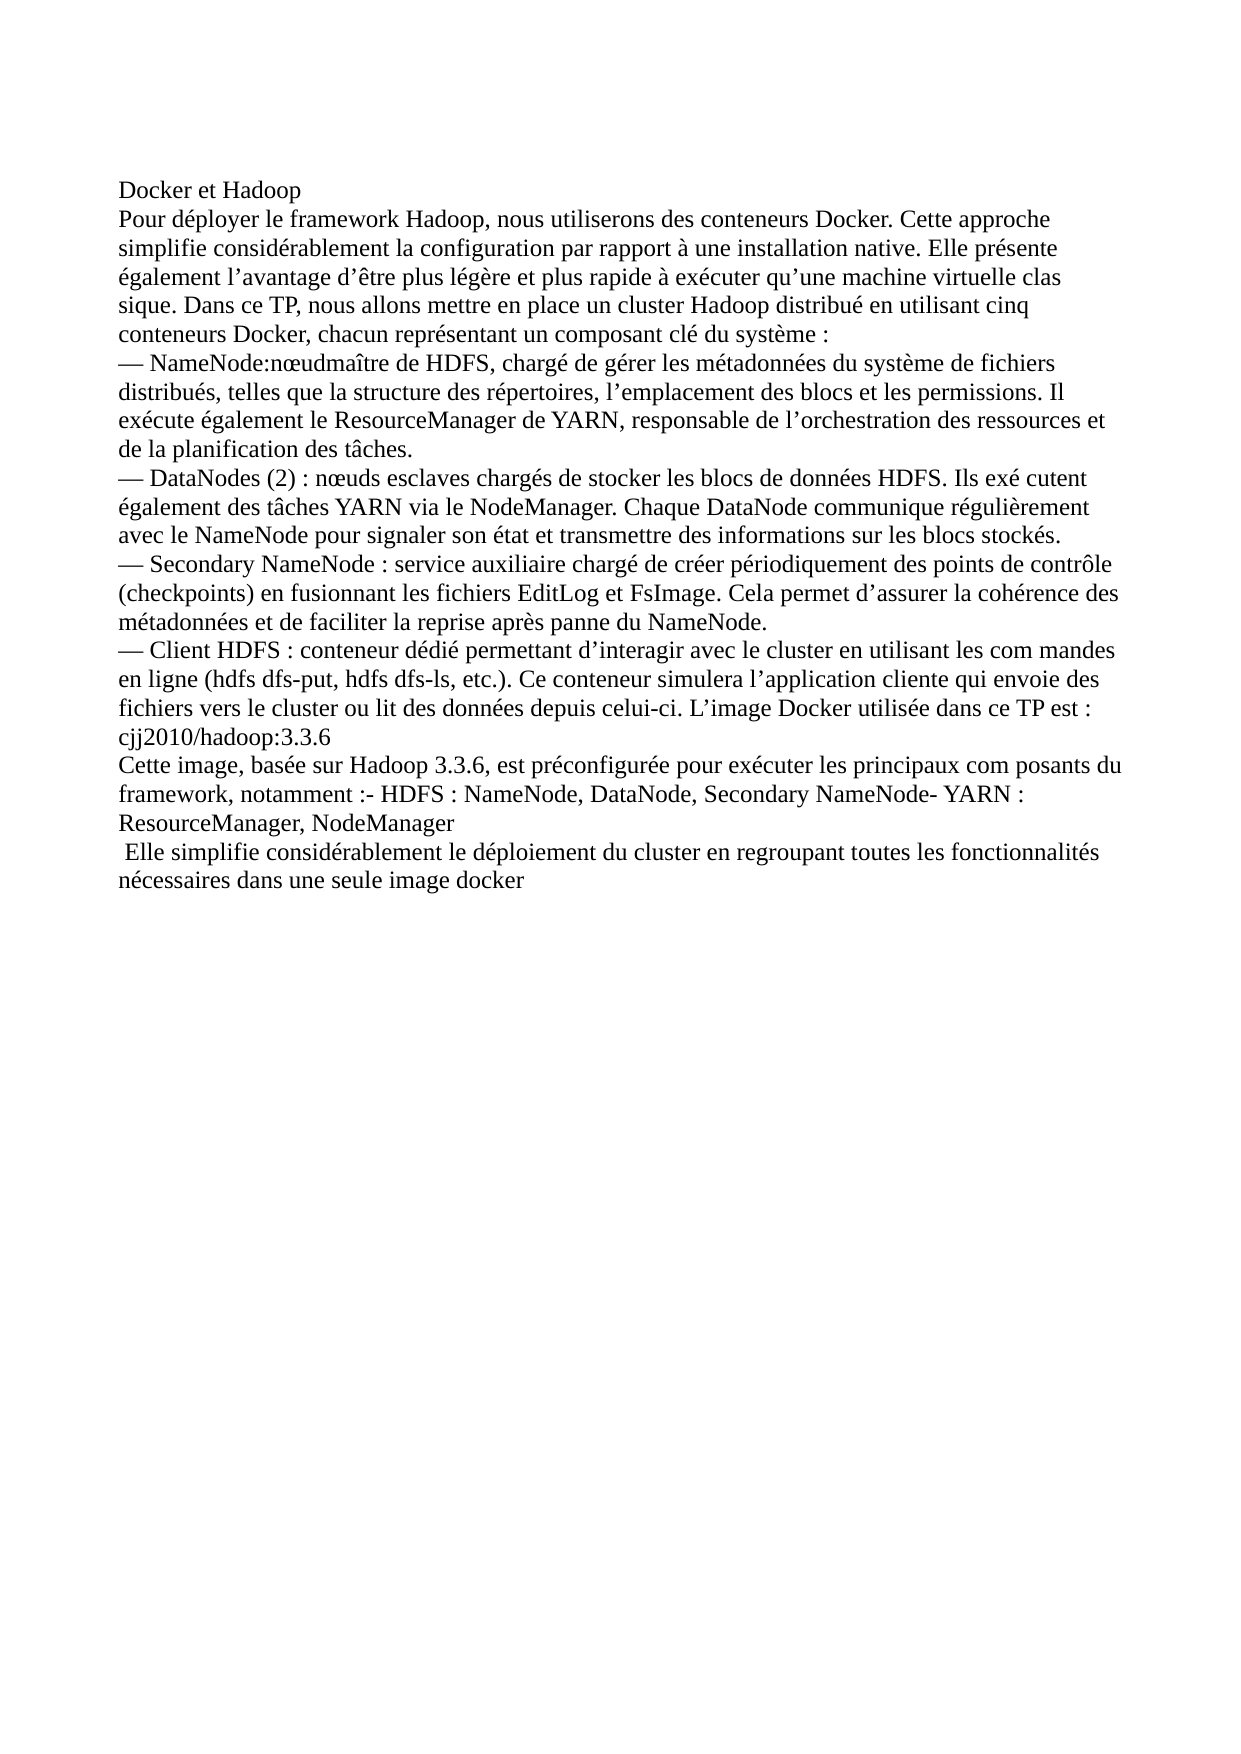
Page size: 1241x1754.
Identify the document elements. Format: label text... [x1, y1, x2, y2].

text Cette image, basée sur Hadoop 3.3.6, est préconfigurée pour exécuter les principaux com posants du framework, notamment :- HDFS : NameNode, DataNode, Secondary NameNode- YARN : ResourceManager, NodeManager [118, 751, 1122, 837]
text — DataNodes (2) : nœuds esclaves chargés de stocker les blocs de données HDFS. Ils exé cutent également des tâches YARN via le NodeManager. Chaque DataNode communique régulièrement avec le NameNode pour signaler son état et transmettre des informations sur les blocs stockés. [118, 463, 1122, 549]
text — Secondary NameNode : service auxiliaire chargé de créer périodiquement des points de contrôle (checkpoints) en fusionnant les fichiers EditLog et FsImage. Cela permet d’assurer la cohérence des métadonnées et de faciliter la reprise après panne du NameNode. [118, 549, 1122, 636]
text — Client HDFS : conteneur dédié permettant d’interagir avec le cluster en utilisant les com mandes en ligne (hdfs dfs-put, hdfs dfs-ls, etc.). Ce conteneur simulera l’application cliente qui envoie des fichiers vers le cluster ou lit des données depuis celui-ci. L’image Docker utilisée dans ce TP est : cjj2010/hadoop:3.3.6 [118, 636, 1122, 751]
text Pour déployer le framework Hadoop, nous utiliserons des conteneurs Docker. Cette approche simplifie considérablement la configuration par rapport à une installation native. Elle présente également l’avantage d’être plus légère et plus rapide à exécuter qu’une machine virtuelle clas sique. Dans ce TP, nous allons mettre en place un cluster Hadoop distribué en utilisant cinq conteneurs Docker, chacun représentant un composant clé du système : [118, 204, 1122, 348]
text Docker et Hadoop [118, 176, 1122, 204]
text — NameNode:nœudmaître de HDFS, chargé de gérer les métadonnées du système de fichiers distribués, telles que la structure des répertoires, l’emplacement des blocs et les permissions. Il exécute également le ResourceManager de YARN, responsable de l’orchestration des ressources et de la planification des tâches. [118, 348, 1122, 463]
text Elle simplifie considérablement le déploiement du cluster en regroupant toutes les fonctionnalités nécessaires dans une seule image docker [118, 837, 1122, 894]
